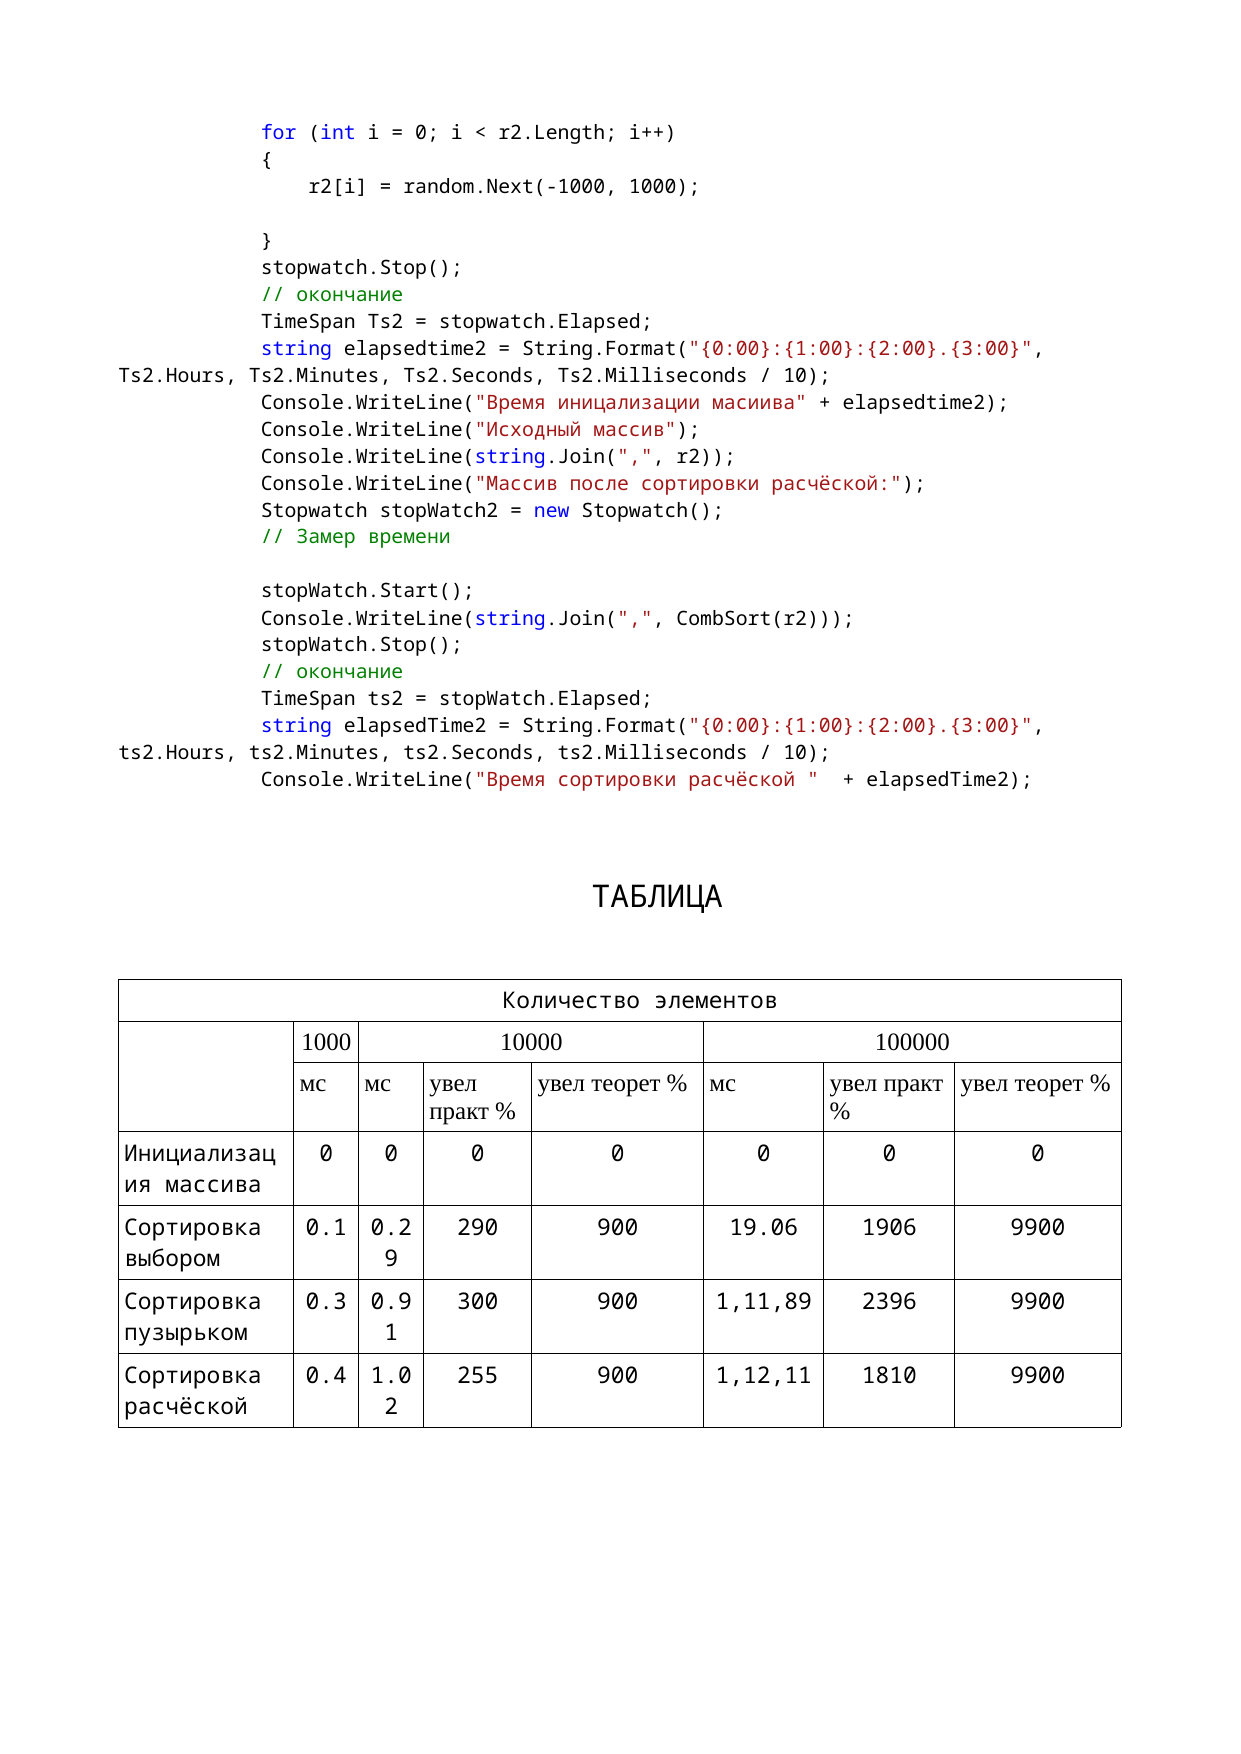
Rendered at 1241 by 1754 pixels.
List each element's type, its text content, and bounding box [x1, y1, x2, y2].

table_cell 9900 [955, 1354, 1121, 1427]
table_cell 300 [424, 1280, 531, 1353]
table_cell 0,3 [294, 1280, 358, 1353]
text stopWatch.Start(); [118, 577, 1122, 604]
table_cell 0 [955, 1132, 1121, 1205]
text // Замер времени [118, 523, 1122, 550]
table_cell увел практ % [824, 1063, 954, 1131]
table_cell 1906 [824, 1206, 954, 1279]
table_cell 0 [532, 1132, 703, 1205]
table_cell 19,06 [704, 1206, 823, 1279]
text Console.WriteLine(string.Join(",", CombSort(r2))); [118, 604, 1122, 631]
table_cell 1,11,89 [704, 1280, 823, 1353]
table_cell 1000 [294, 1022, 358, 1062]
text Stopwatch stopWatch2 = new Stopwatch(); [118, 496, 1122, 523]
table_cell 10000 [359, 1022, 703, 1062]
table_cell увел практ % [424, 1063, 531, 1131]
table_cell 0,29 [359, 1206, 423, 1279]
table_header Количество элементов [119, 980, 1121, 1021]
text r2[i] = random.Next(-1000, 1000); [118, 172, 1122, 199]
table_cell мс [704, 1063, 823, 1131]
table_cell [119, 1022, 293, 1131]
text stopWatch.Stop(); [118, 631, 1122, 658]
text Console.WriteLine("Исходный массив"); [118, 415, 1122, 442]
text stopwatch.Stop(); [118, 253, 1122, 280]
table_cell 0,1 [294, 1206, 358, 1279]
text string elapsedTime2 = String.Format("{0:00}:{1:00}:{2:00}.{3:00}", ts2.Hours, ts2.Minutes, ts2.Seconds, ts2.Milliseconds / 10); [118, 712, 1122, 766]
text Console.WriteLine("Время сортировки расчёской " + elapsedTime2); [118, 766, 1122, 793]
table_cell 0,91 [359, 1280, 423, 1353]
text } [118, 226, 1122, 253]
table_cell Инициализация массива [119, 1132, 293, 1205]
text // окончание [118, 280, 1122, 307]
table_cell увел теорет % [532, 1063, 703, 1131]
table_cell 9900 [955, 1206, 1121, 1279]
table_cell 0 [824, 1132, 954, 1205]
table_cell 255 [424, 1354, 531, 1427]
table_cell 0 [704, 1132, 823, 1205]
table_cell 1,12,11 [704, 1354, 823, 1427]
table_cell 290 [424, 1206, 531, 1279]
table_cell 1810 [824, 1354, 954, 1427]
table_cell 9900 [955, 1280, 1121, 1353]
table_cell мс [294, 1063, 358, 1131]
table_cell Сортировка пузырьком [119, 1280, 293, 1353]
table_cell 900 [532, 1280, 703, 1353]
table_cell 100000 [704, 1022, 1121, 1062]
table_cell 0 [424, 1132, 531, 1205]
table_cell 1,02 [359, 1354, 423, 1427]
table_cell Сортировка расчёской [119, 1354, 293, 1427]
text for (int i = 0; i < r2.Length; i++) [118, 118, 1122, 145]
text Console.WriteLine("Массив после сортировки расчёской:"); [118, 469, 1122, 496]
text Console.WriteLine(string.Join(",", r2)); [118, 442, 1122, 469]
text Console.WriteLine("Время иницализации масиива" + elapsedtime2); [118, 388, 1122, 415]
table_cell 2396 [824, 1280, 954, 1353]
text ТАБЛИЦА [118, 873, 1122, 916]
table_cell 900 [532, 1206, 703, 1279]
text TimeSpan ts2 = stopWatch.Elapsed; [118, 685, 1122, 712]
table_cell Сортировка выбором [119, 1206, 293, 1279]
table_cell 0 [359, 1132, 423, 1205]
text TimeSpan Ts2 = stopwatch.Elapsed; [118, 307, 1122, 334]
text { [118, 145, 1122, 172]
text // окончание [118, 658, 1122, 685]
table_cell мс [359, 1063, 423, 1131]
table_cell увел теорет % [955, 1063, 1121, 1131]
table_cell 0,4 [294, 1354, 358, 1427]
text string elapsedtime2 = String.Format("{0:00}:{1:00}:{2:00}.{3:00}", Ts2.Hours, Ts2.Minutes, Ts2.Seconds, Ts2.Milliseconds / 10); [118, 334, 1122, 388]
table_cell 0 [294, 1132, 358, 1205]
table_cell 900 [532, 1354, 703, 1427]
